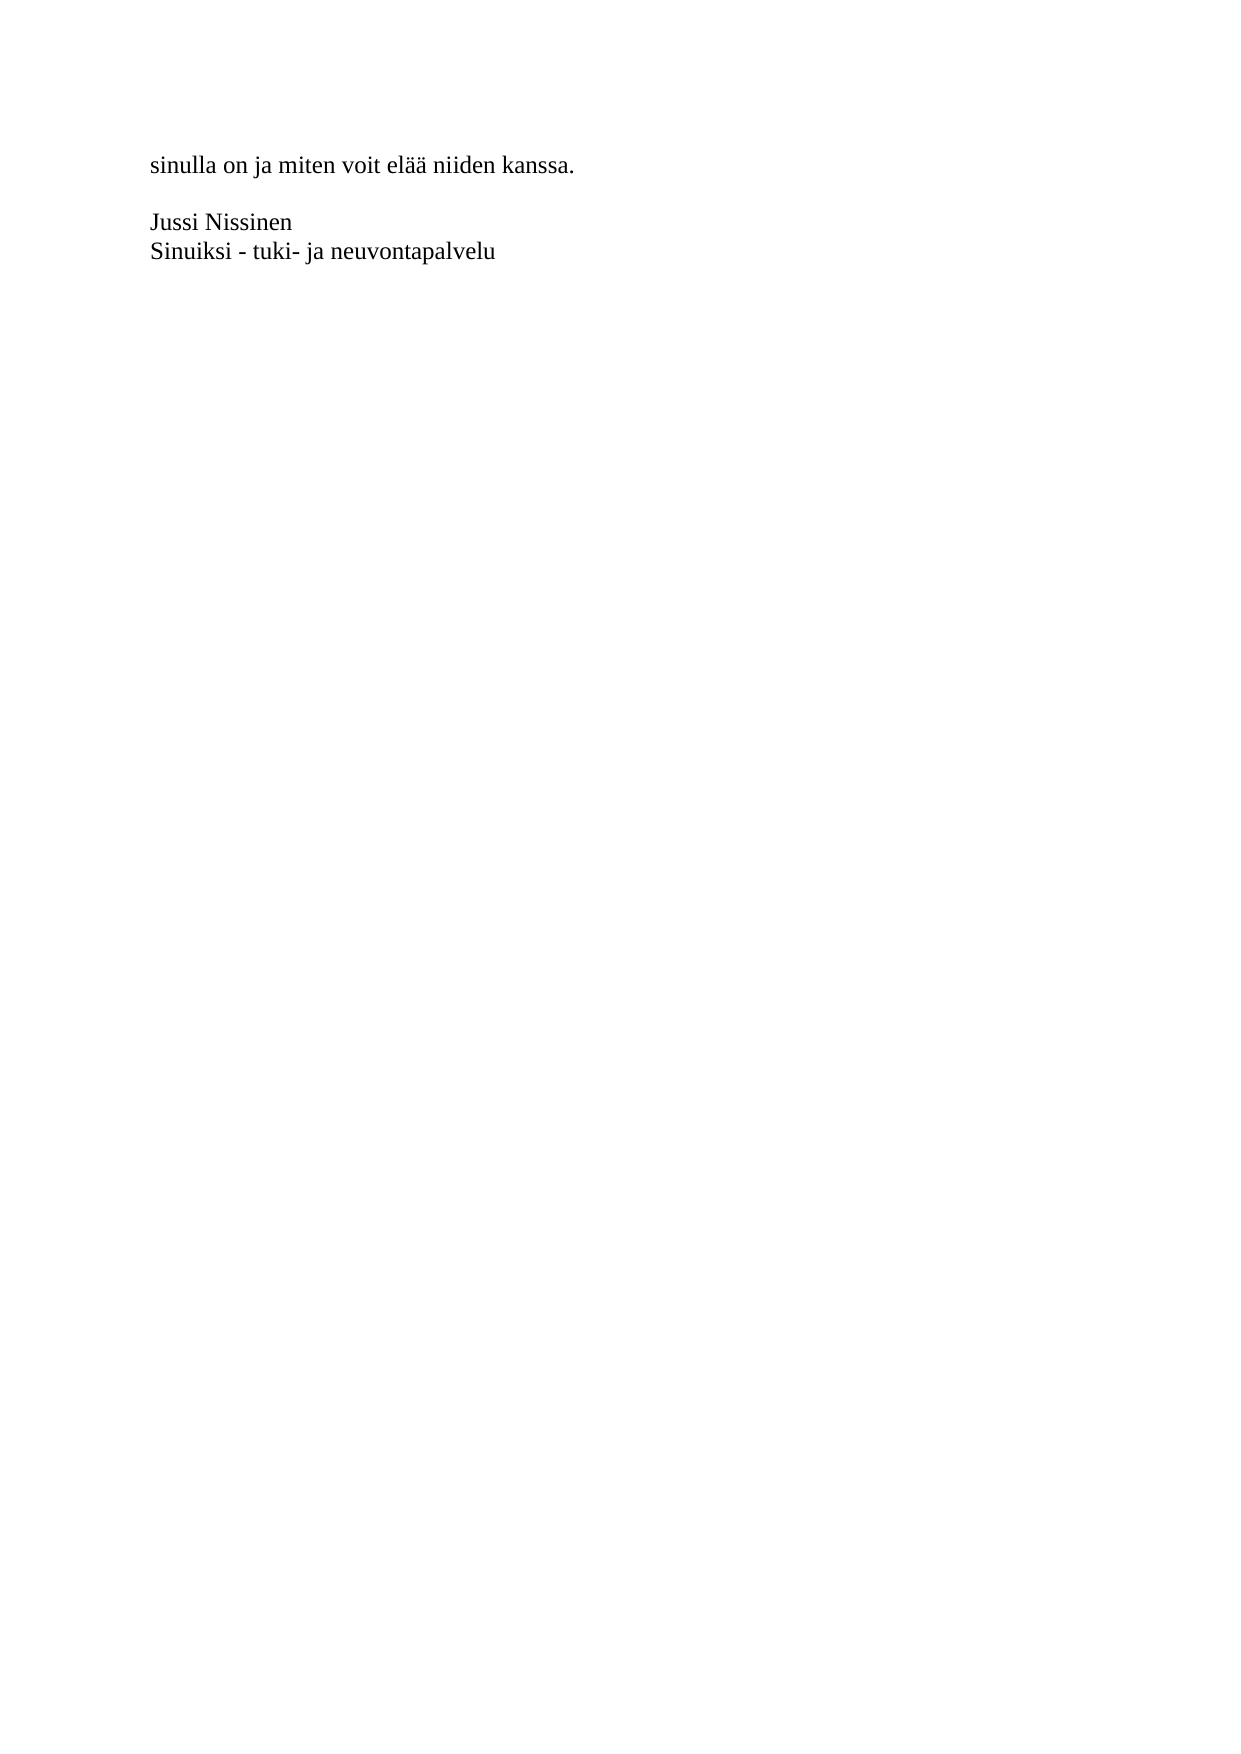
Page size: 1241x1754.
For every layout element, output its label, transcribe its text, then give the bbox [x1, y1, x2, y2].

text sinulla on ja miten voit elää niiden kanssa. Jussi Nissinen Sinuiksi - tuki- ja neuvontapalvelu [150, 150, 1090, 265]
